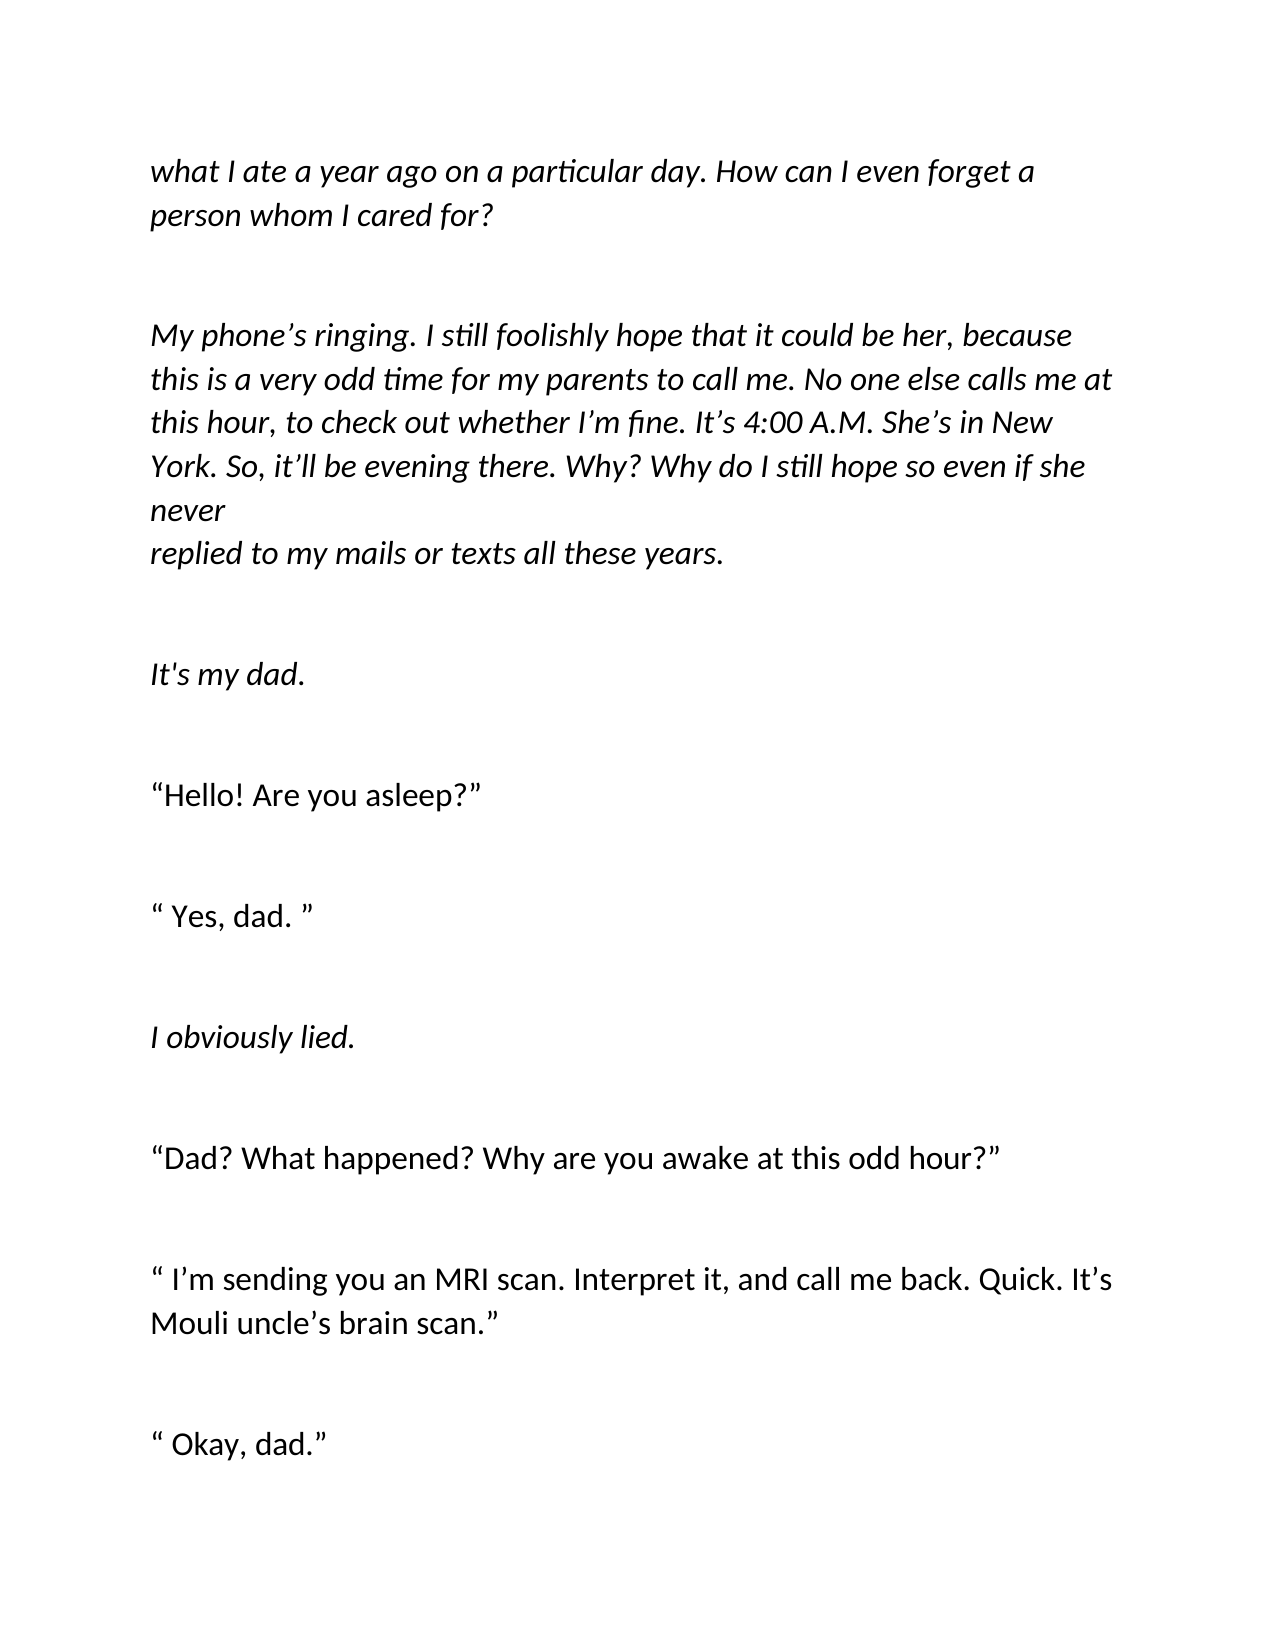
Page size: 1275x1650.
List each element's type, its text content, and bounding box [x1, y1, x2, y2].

text what I ate a year ago on a particular day. How can I even forget a person whom I cared for? [150, 150, 1110, 234]
text replied to my mails or texts all these years. It's my dad. [150, 532, 756, 694]
text “Dad? What happened? Why are you awake at this odd hour?” [150, 1137, 1162, 1177]
text “ Okay, dad.” [150, 1422, 1162, 1463]
text I obviously lied. [150, 1016, 1162, 1057]
text My phone’s ringing. I still foolishly hope that it could be her, because this is a very odd time for my parents to call me. No one else calls me at this hour, to check out whether I’m fine. It’s 4:00 A.M. She’s in New York. So, it’ll be evening there. Why? Why do I still hope so even if she never [150, 314, 1124, 529]
text “Hello! Are you asleep?” “ Yes, dad. ” [150, 774, 487, 936]
text “ I’m sending you an MRI scan. Interpret it, and call me back. Quick. It’s Mouli uncle’s brain scan.” [150, 1258, 1162, 1342]
